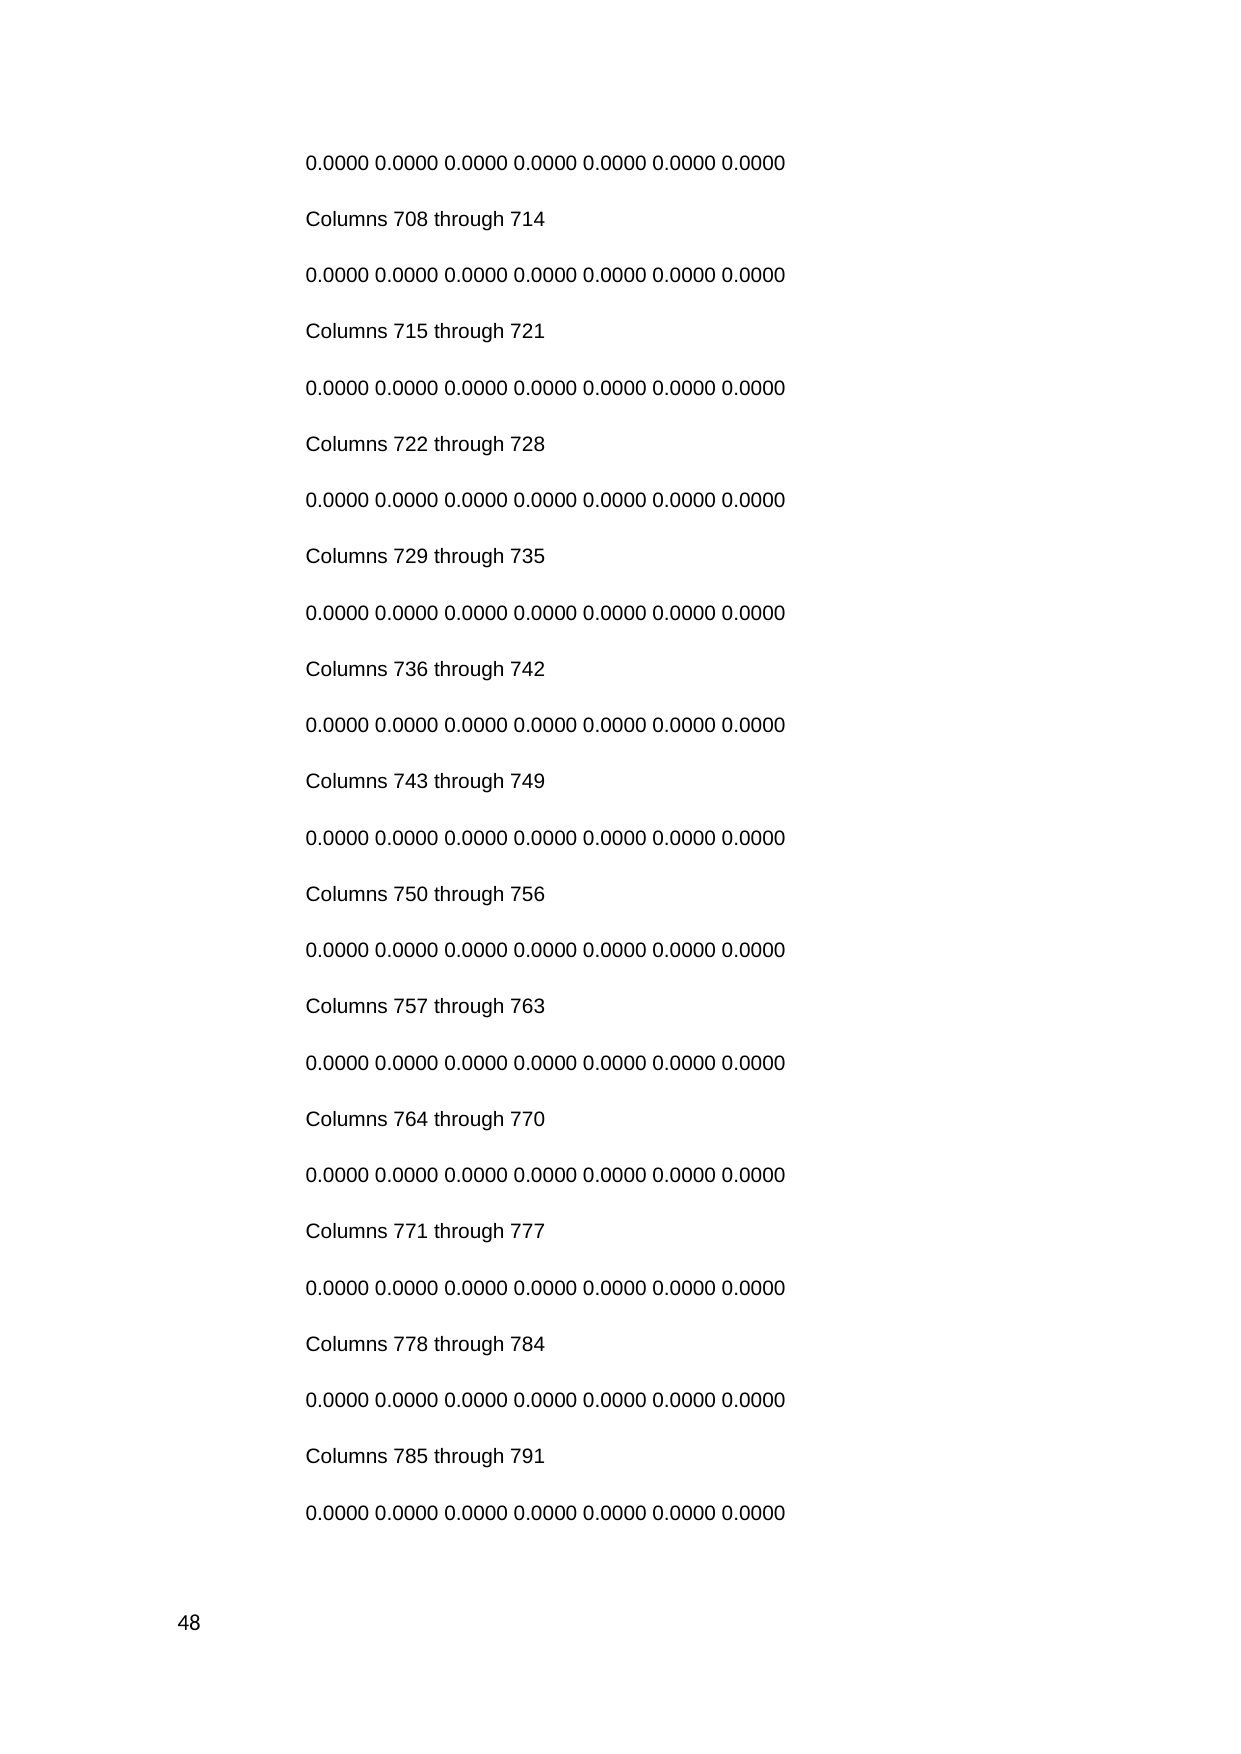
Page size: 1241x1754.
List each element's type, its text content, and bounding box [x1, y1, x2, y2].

text 0.0000 0.0000 0.0000 0.0000 0.0000 0.0000 0.0000 Columns 708 through 714 0.0000 0.0000 0.0000 0.0000 0.0000 0.0000 0.0000 Columns 715 through 721 0.0000 0.0000 0.0000 0.0000 0.0000 0.0000 0.0000 Columns 722 through 728 0.0000 0.0000 0.0000 0.0000 0.0000 0.0000 0.0000 Columns 729 through 735 0.0000 0.0000 0.0000 0.0000 0.0000 0.0000 0.0000 Columns 736 through 742 0.0000 0.0000 0.0000 0.0000 0.0000 0.0000 0.0000 Columns 743 through 749 0.0000 0.0000 0.0000 0.0000 0.0000 0.0000 0.0000 Columns 750 through 756 0.0000 0.0000 0.0000 0.0000 0.0000 0.0000 0.0000 Columns 757 through 763 0.0000 0.0000 0.0000 0.0000 0.0000 0.0000 0.0000 Columns 764 through 770 0.0000 0.0000 0.0000 0.0000 0.0000 0.0000 0.0000 Columns 771 through 777 0.0000 0.0000 0.0000 0.0000 0.0000 0.0000 0.0000 Columns 778 through 784 0.0000 0.0000 0.0000 0.0000 0.0000 0.0000 0.0000 Columns 785 through 791 0.0000 0.0000 0.0000 0.0000 0.0000 0.0000 0.0000 [305, 118, 1069, 1552]
